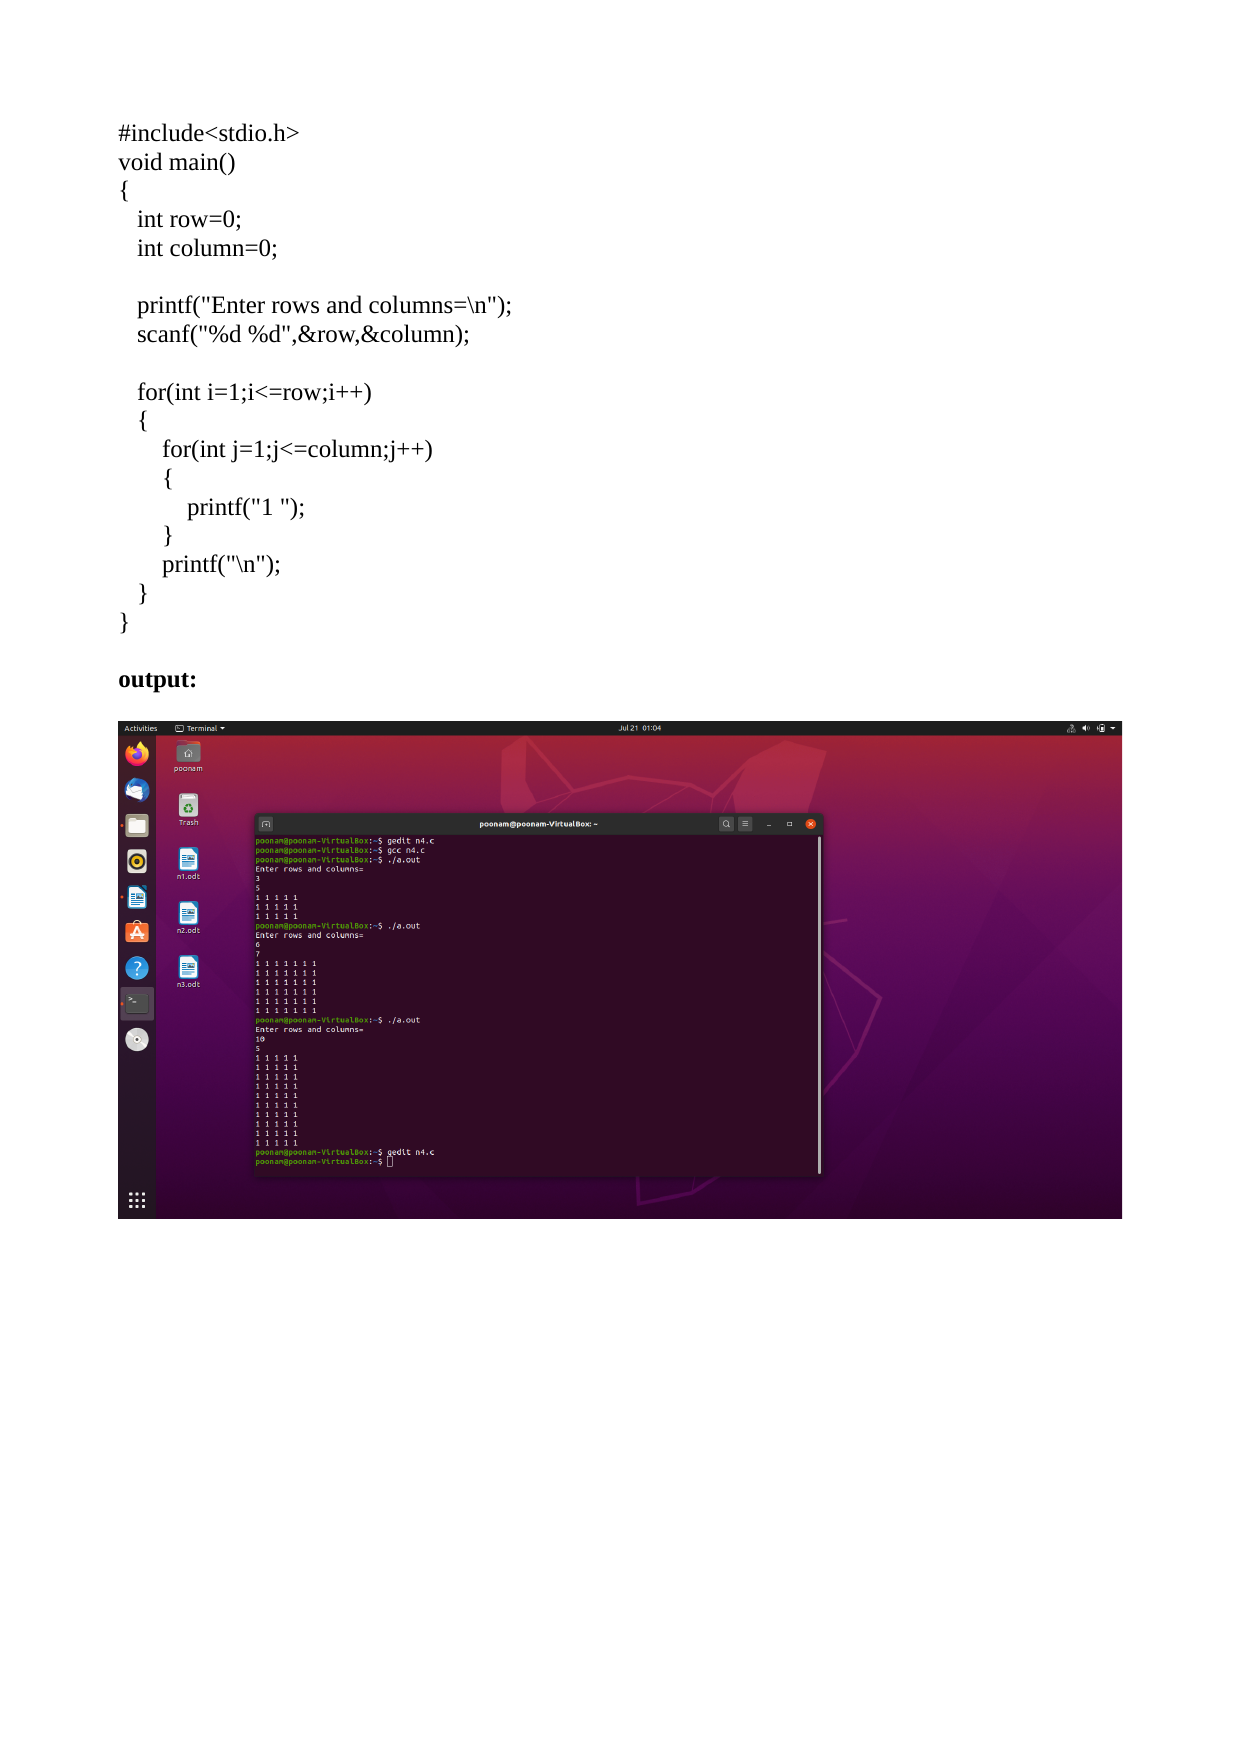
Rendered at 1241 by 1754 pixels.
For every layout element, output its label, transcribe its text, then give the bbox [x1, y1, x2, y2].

text printf("\n"); [118, 549, 1122, 578]
text for(int j=1;j<=column;j++) [118, 434, 1122, 463]
text output: [118, 664, 1122, 693]
text printf("1 "); [118, 492, 1122, 521]
text } [118, 607, 1122, 636]
text { [118, 463, 1122, 492]
text int column=0; [118, 233, 1122, 262]
text int row=0; [118, 204, 1122, 233]
text { [118, 406, 1122, 434]
text scanf("%d %d",&row,&column); [118, 319, 1122, 348]
text #include<stdio.h> [118, 118, 1122, 147]
text } [118, 521, 1122, 549]
text { [118, 176, 1122, 204]
text } [118, 578, 1122, 607]
text for(int i=1;i<=row;i++) [118, 377, 1122, 406]
picture [118, 721, 1123, 1219]
text printf("Enter rows and columns=\n"); [118, 291, 1122, 319]
text void main() [118, 147, 1122, 176]
